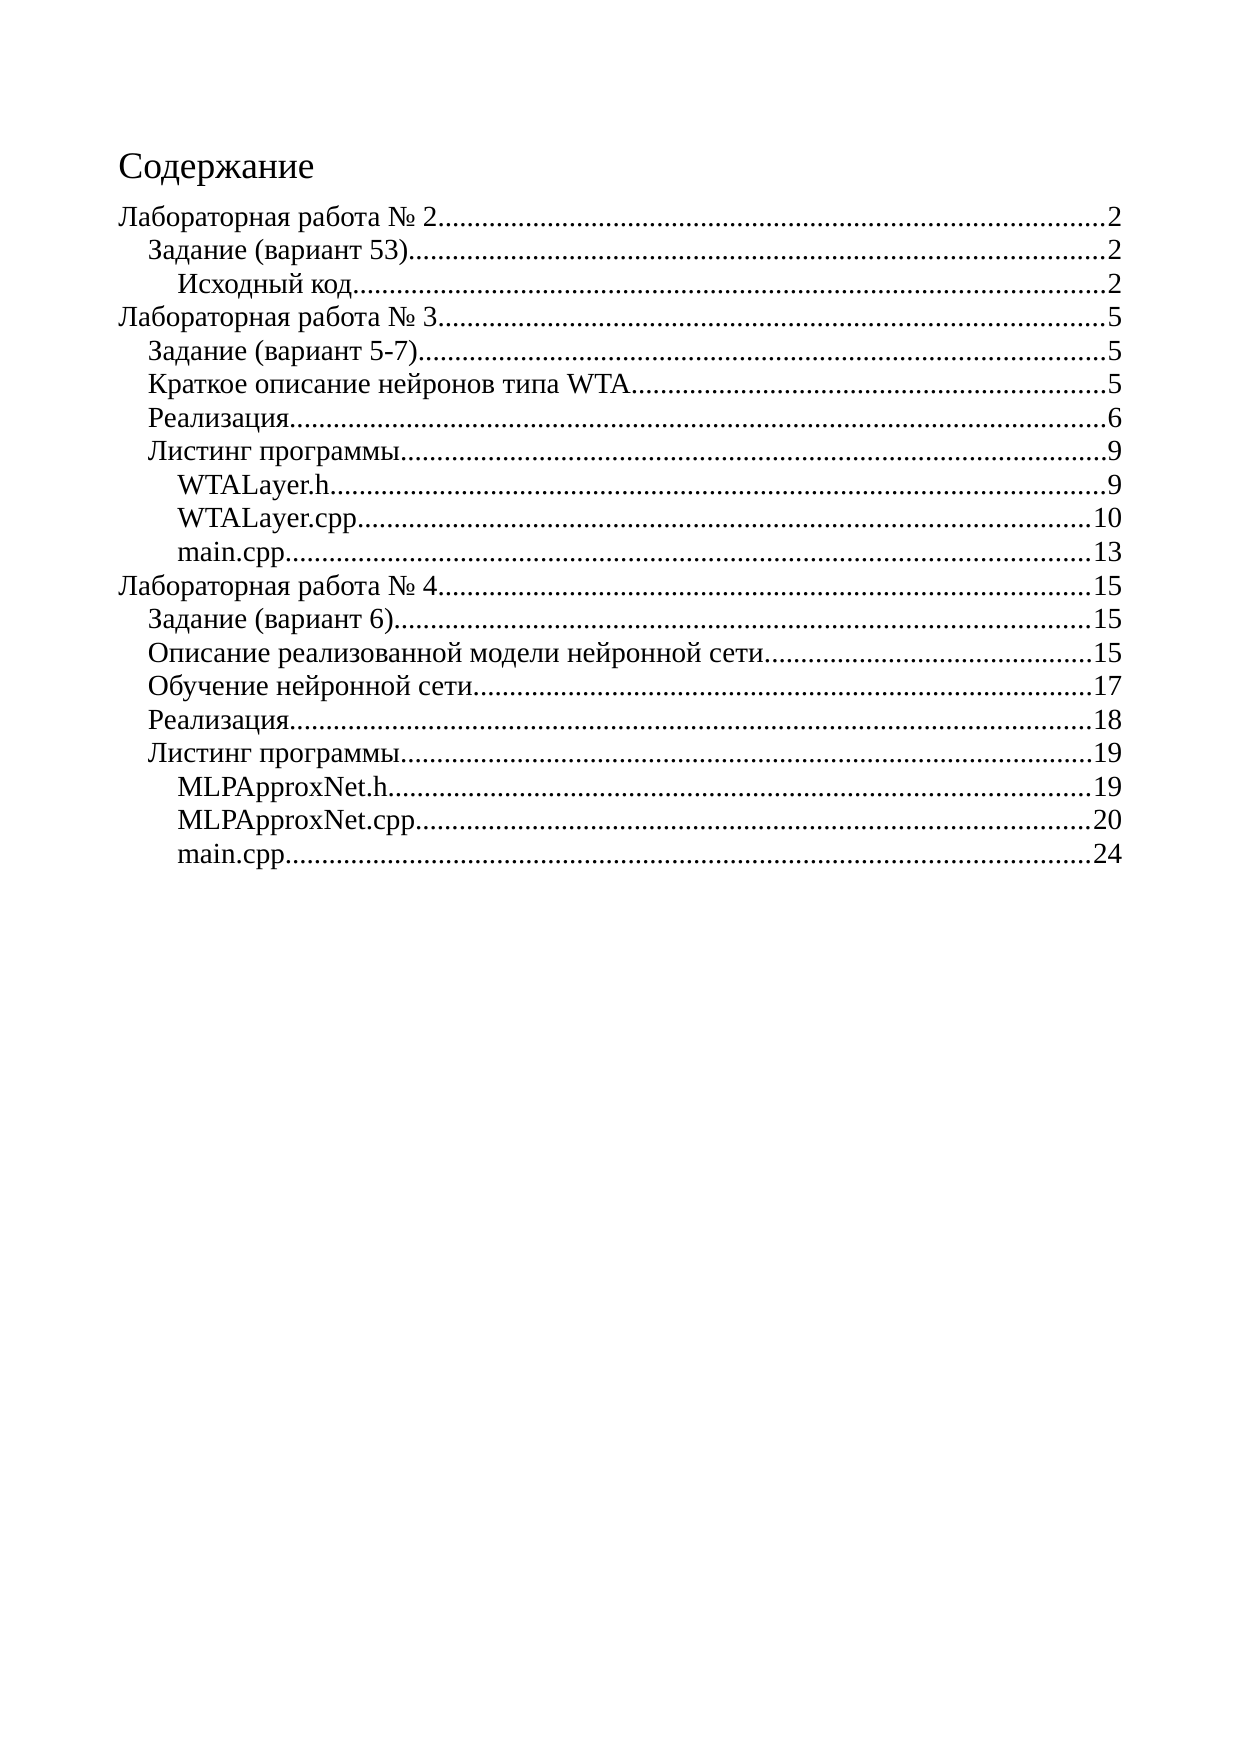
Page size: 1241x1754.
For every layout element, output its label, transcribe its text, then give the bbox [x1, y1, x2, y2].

text Лабораторная работа № 4 15 [118, 568, 1122, 601]
text Задание (вариант 5-7) 5 [148, 333, 1122, 366]
text Задание (вариант 6) 15 [148, 601, 1122, 635]
text MLPApproxNet.cpp 20 [177, 802, 1122, 836]
text Реализация 6 [148, 400, 1122, 433]
text WTALayer.cpp 10 [177, 501, 1122, 534]
text Листинг программы 9 [148, 433, 1122, 467]
text Лабораторная работа № 3 5 [118, 299, 1122, 333]
text Задание (вариант 53) 2 [148, 232, 1122, 266]
text Лабораторная работа № 2 2 [118, 199, 1122, 232]
text Описание реализованной модели нейронной сети 15 [148, 635, 1122, 668]
text MLPApproxNet.h 19 [177, 769, 1122, 802]
text Листинг программы 19 [148, 735, 1122, 769]
text Реализация 18 [148, 702, 1122, 735]
text WTALayer.h 9 [177, 467, 1122, 501]
text Обучение нейронной сети 17 [148, 668, 1122, 702]
subtitle Содержание [118, 143, 1122, 186]
text Исходный код 2 [177, 266, 1122, 299]
text main.cpp 24 [177, 836, 1122, 869]
text main.cpp 13 [177, 534, 1122, 568]
text Краткое описание нейронов типа WTA 5 [148, 366, 1122, 400]
